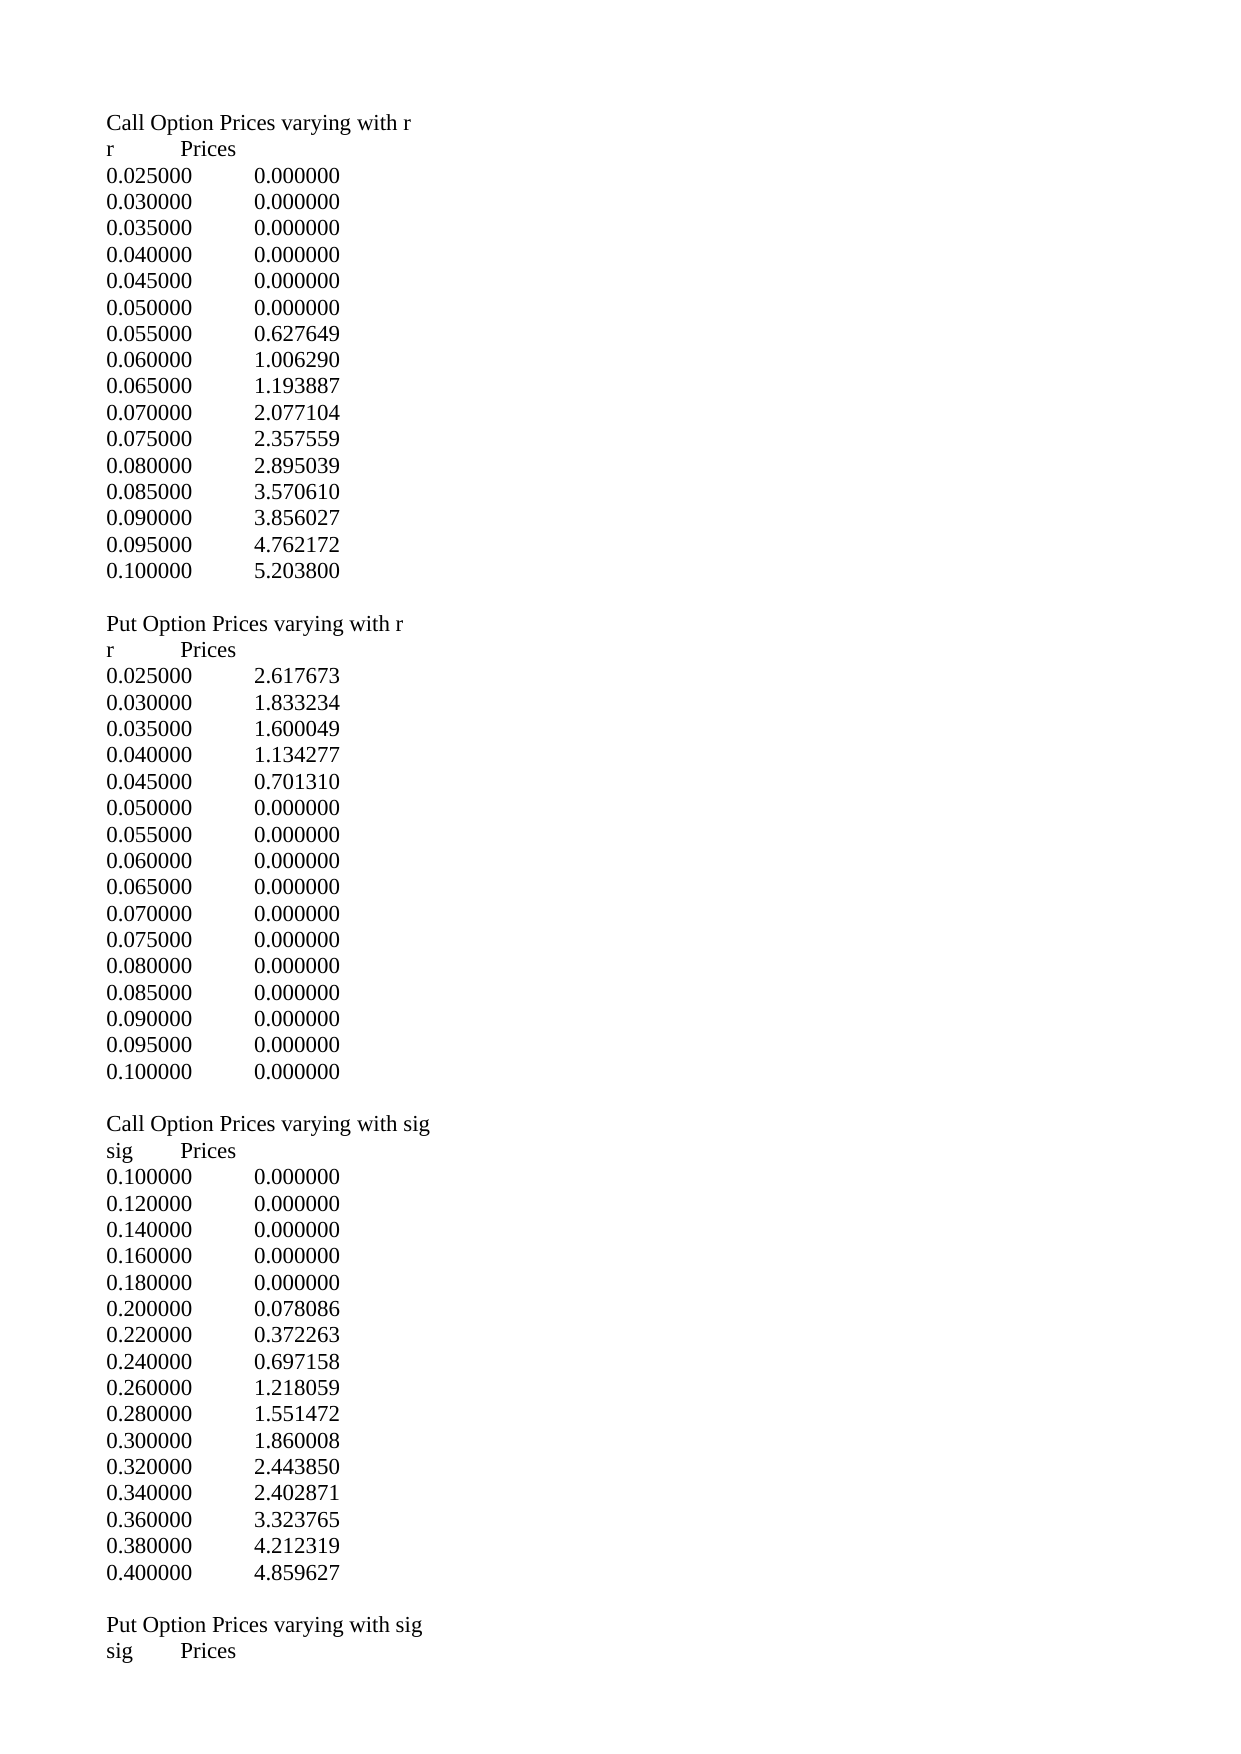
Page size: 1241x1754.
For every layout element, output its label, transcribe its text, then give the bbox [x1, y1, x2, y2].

text r Prices [106, 135, 1087, 162]
text sig Prices [106, 1638, 1087, 1664]
text Call Option Prices varying with sig [106, 1111, 1087, 1137]
text 0.340000 2.402871 [106, 1479, 1087, 1506]
text 0.080000 2.895039 [106, 452, 1087, 478]
text 0.070000 0.000000 [106, 900, 1087, 926]
text 0.030000 0.000000 [106, 188, 1087, 214]
text 0.055000 0.627649 [106, 320, 1087, 346]
text 0.040000 0.000000 [106, 241, 1087, 267]
text 0.050000 0.000000 [106, 293, 1087, 320]
text 0.070000 2.077104 [106, 399, 1087, 425]
text 0.085000 0.000000 [106, 979, 1087, 1005]
text 0.085000 3.570610 [106, 478, 1087, 504]
text r Prices [106, 636, 1087, 662]
text sig Prices [106, 1137, 1087, 1163]
text 0.200000 0.078086 [106, 1295, 1087, 1321]
text 0.090000 3.856027 [106, 504, 1087, 531]
text 0.035000 0.000000 [106, 214, 1087, 241]
text 0.075000 2.357559 [106, 425, 1087, 452]
text 0.045000 0.000000 [106, 267, 1087, 293]
text 0.260000 1.218059 [106, 1374, 1087, 1400]
text 0.140000 0.000000 [106, 1216, 1087, 1242]
text 0.025000 0.000000 [106, 162, 1087, 188]
text 0.080000 0.000000 [106, 952, 1087, 979]
text 0.180000 0.000000 [106, 1269, 1087, 1295]
text 0.065000 1.193887 [106, 373, 1087, 399]
text 0.380000 4.212319 [106, 1532, 1087, 1558]
text Put Option Prices varying with sig [106, 1611, 1087, 1638]
text 0.320000 2.443850 [106, 1453, 1087, 1479]
text 0.300000 1.860008 [106, 1427, 1087, 1453]
text 0.100000 0.000000 [106, 1163, 1087, 1189]
text 0.160000 0.000000 [106, 1242, 1087, 1269]
text 0.065000 0.000000 [106, 873, 1087, 900]
text 0.360000 3.323765 [106, 1506, 1087, 1532]
text 0.040000 1.134277 [106, 742, 1087, 768]
text 0.220000 0.372263 [106, 1321, 1087, 1348]
text 0.120000 0.000000 [106, 1189, 1087, 1216]
text 0.240000 0.697158 [106, 1348, 1087, 1374]
text 0.035000 1.600049 [106, 715, 1087, 742]
text 0.045000 0.701310 [106, 768, 1087, 794]
text 0.050000 0.000000 [106, 794, 1087, 821]
text 0.095000 4.762172 [106, 531, 1087, 557]
text 0.095000 0.000000 [106, 1031, 1087, 1058]
text Put Option Prices varying with r [106, 610, 1087, 636]
text 0.100000 5.203800 [106, 557, 1087, 583]
text 0.025000 2.617673 [106, 662, 1087, 689]
text 0.055000 0.000000 [106, 821, 1087, 847]
text 0.060000 0.000000 [106, 847, 1087, 873]
text 0.060000 1.006290 [106, 346, 1087, 373]
text 0.030000 1.833234 [106, 689, 1087, 715]
text 0.100000 0.000000 [106, 1058, 1087, 1084]
text 0.400000 4.859627 [106, 1558, 1087, 1585]
text 0.090000 0.000000 [106, 1005, 1087, 1031]
text 0.075000 0.000000 [106, 926, 1087, 952]
text 0.280000 1.551472 [106, 1400, 1087, 1427]
text Call Option Prices varying with r [106, 109, 1087, 135]
